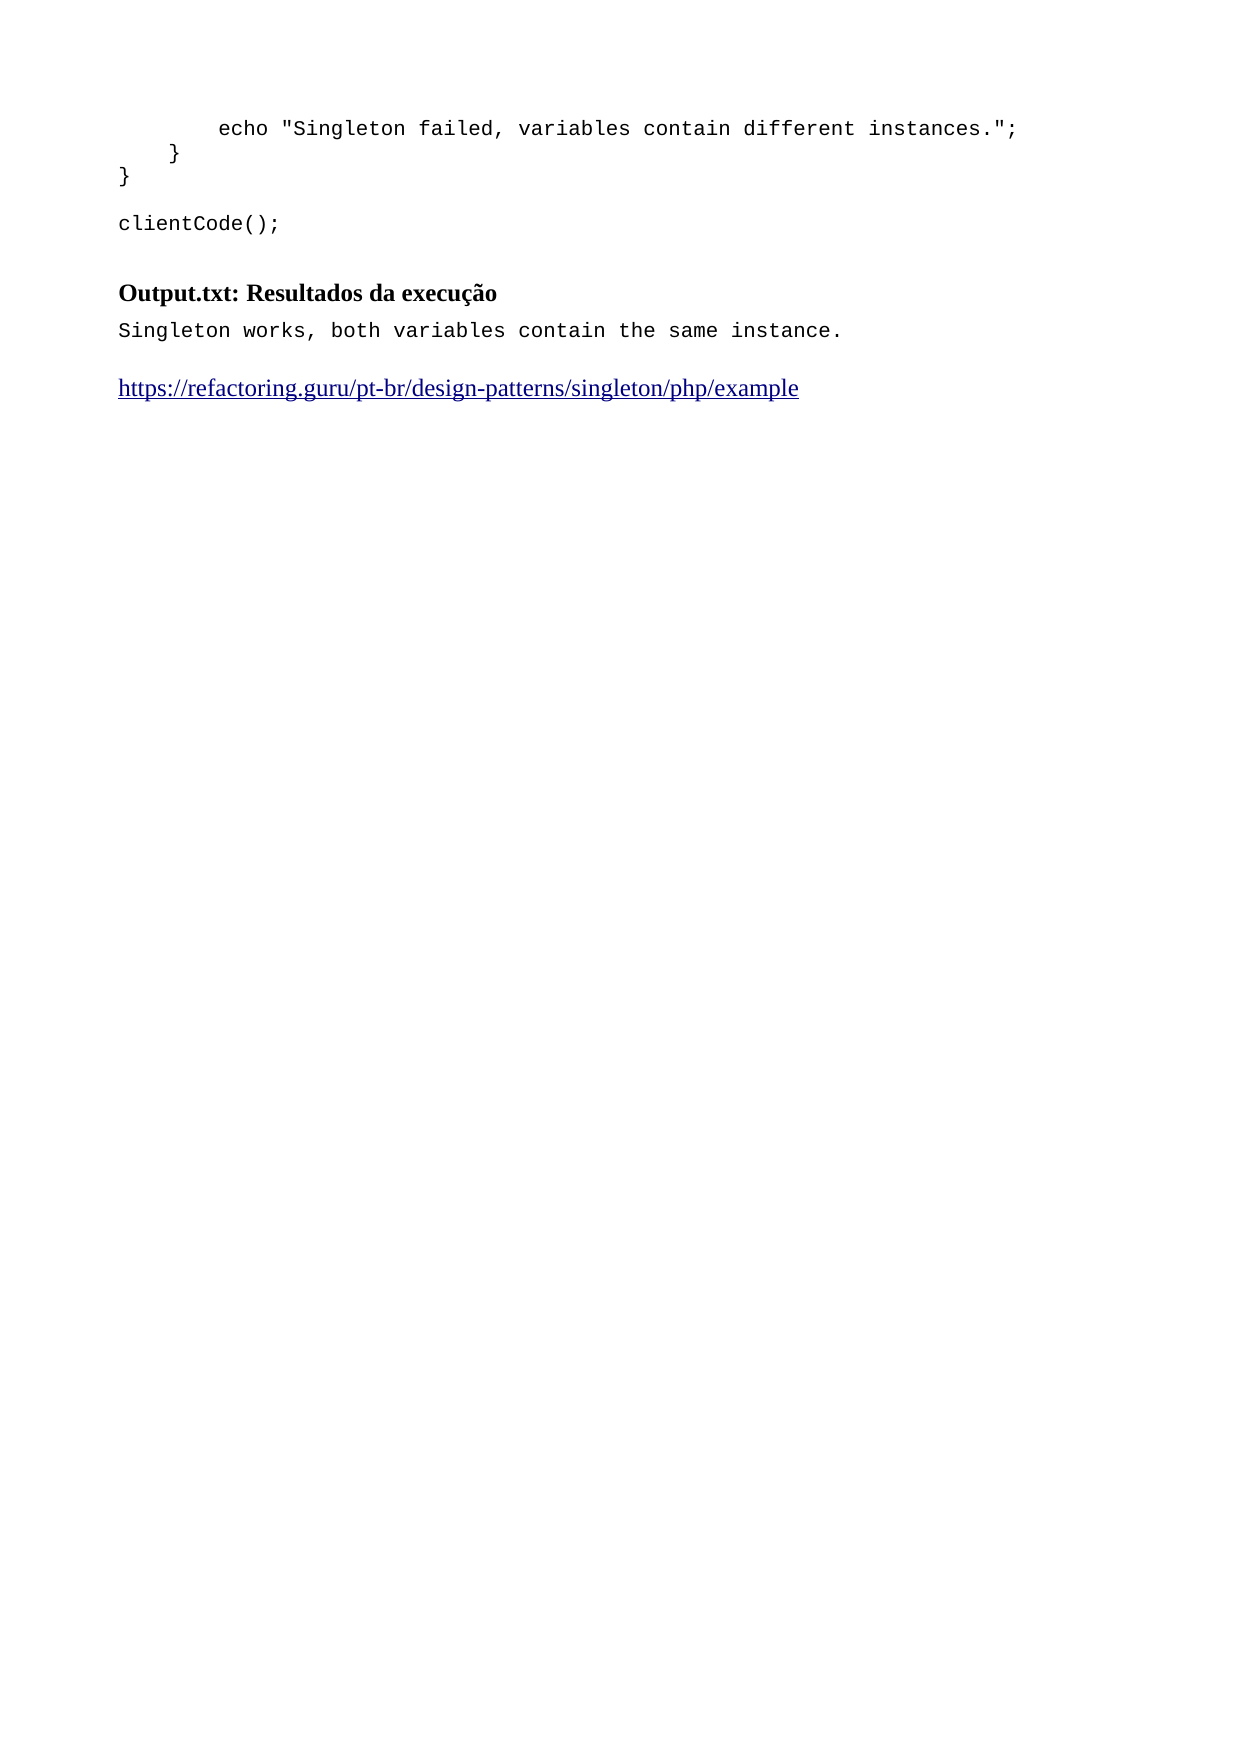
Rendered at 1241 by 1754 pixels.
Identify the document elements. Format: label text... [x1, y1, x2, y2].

text clientCode(); [118, 213, 1122, 236]
text Singleton works, both variables contain the same instance. [118, 319, 1122, 343]
text echo "Singleton failed, variables contain different instances."; [118, 118, 1122, 142]
text } [118, 165, 1122, 189]
subtitle Output.txt: Resultados da execução [118, 278, 1122, 307]
text https://refactoring.guru/pt-br/design-patterns/singleton/php/example [118, 373, 1122, 401]
text } [118, 142, 1122, 165]
